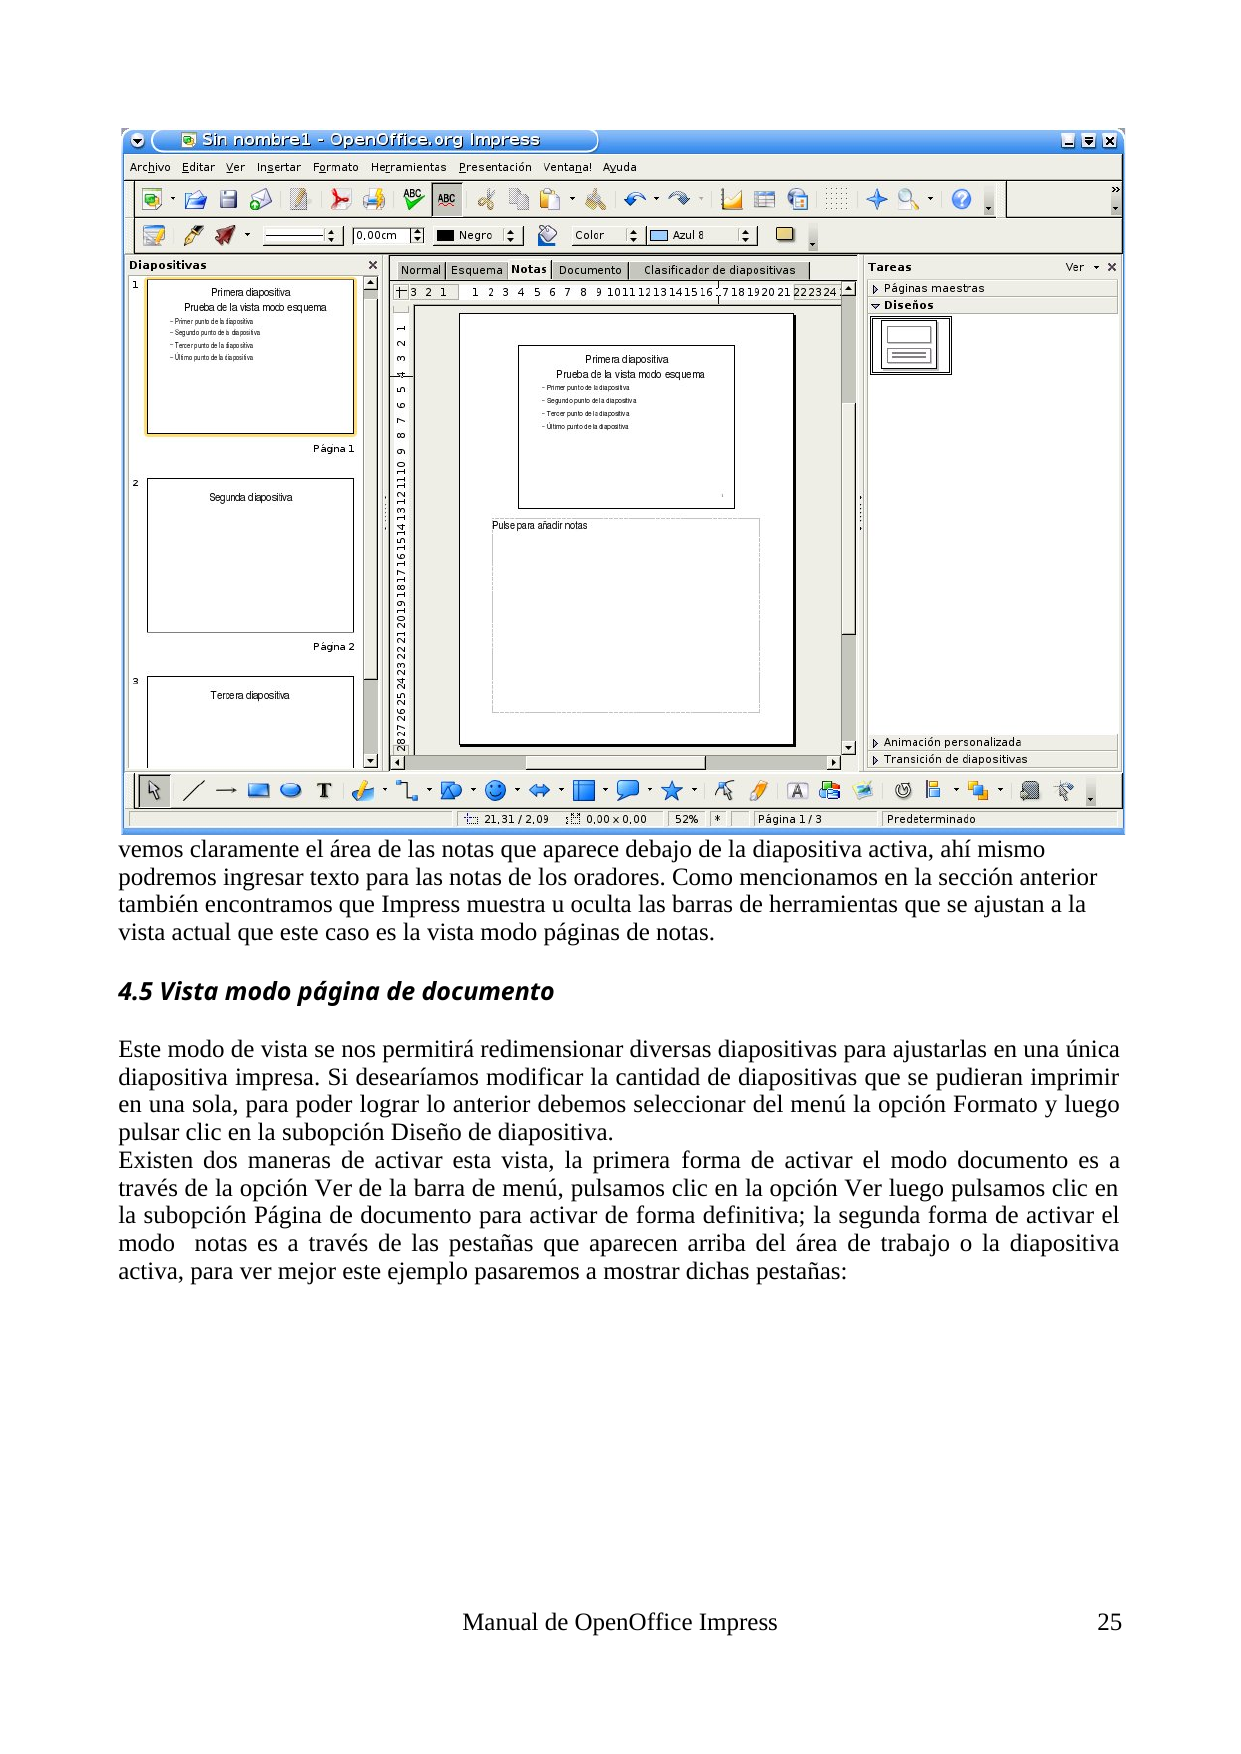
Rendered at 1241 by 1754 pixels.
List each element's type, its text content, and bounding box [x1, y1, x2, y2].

text vemos claramente el área de las notas que aparece debajo de la diapositiva activa, ahí mismo podremos ingresar texto para las notas de los oradores. Como mencionamos en la sección anterior también encontramos que Impress muestra u oculta las barras de herramientas que se ajustan a la vista actual que este caso es la vista modo páginas de notas. [118, 118, 1122, 946]
picture [121, 128, 1126, 835]
text Este modo de vista se nos permitirá redimensionar diversas diapositivas para ajustarlas en una única diapositiva impresa. Si desearíamos modificar la cantidad de diapositivas que se pudieran imprimir en una sola, para poder lograr lo anterior debemos seleccionar del menú la opción Formato y luego pulsar clic en la subopción Diseño de diapositiva. [118, 1035, 1121, 1146]
text Existen dos maneras de activar esta vista, la primera forma de activar el modo documento es a través de la opción Ver de la barra de menú, pulsamos clic en la opción Ver luego pulsamos clic en la subopción Página de documento para activar de forma definitiva; la segunda forma de activar el modo notas es a través de las pestañas que aparecen arriba del área de trabajo o la diapositiva activa, para ver mejor este ejemplo pasaremos a mostrar dichas pestañas: [118, 1146, 1121, 1284]
text 4.5 Vista modo página de documento [118, 973, 1122, 1007]
